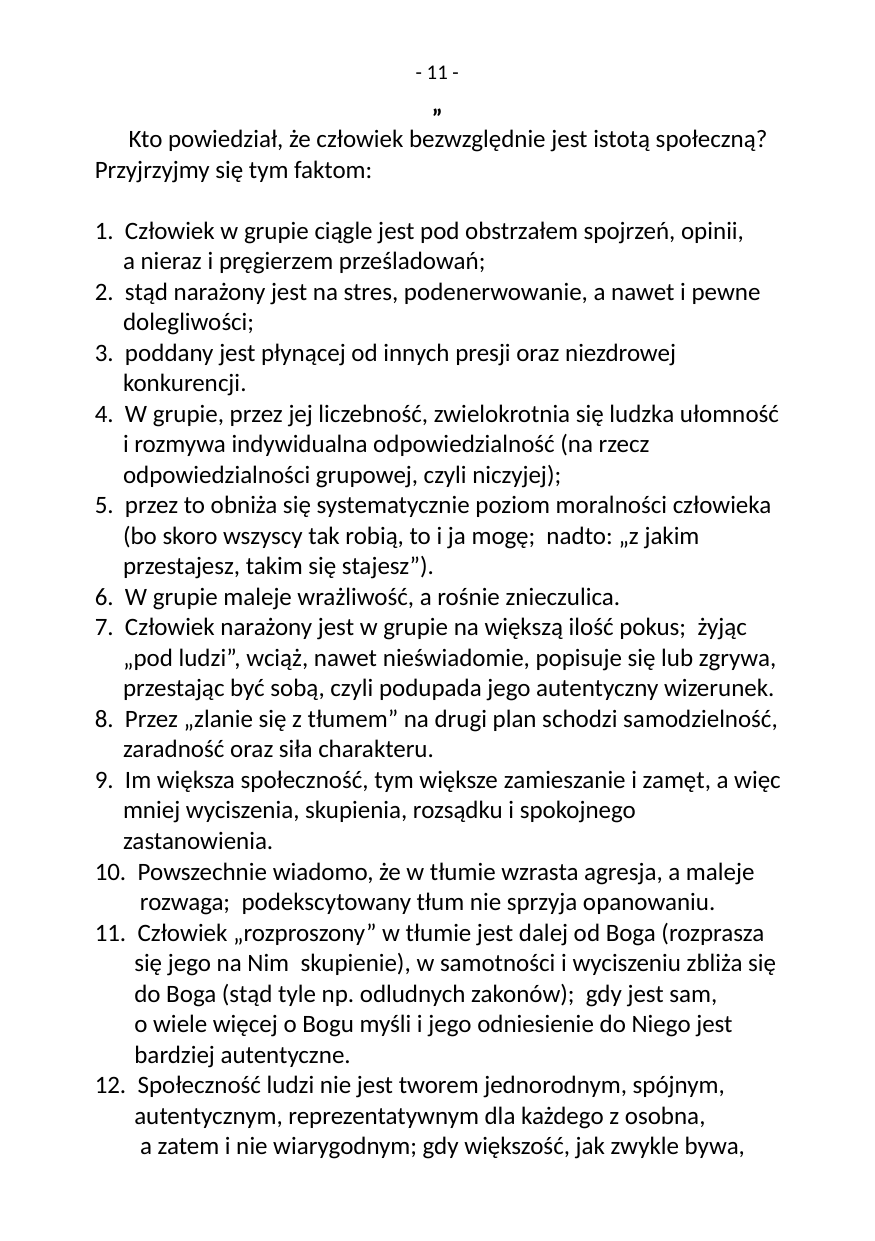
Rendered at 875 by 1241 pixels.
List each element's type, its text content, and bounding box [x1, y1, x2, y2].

text autentycznym, reprezentatywnym dla każdego z osobna, [94, 1100, 797, 1130]
text Kto powiedział, że człowiek bezwzględnie jest istotą społeczną? Przyjrzyjmy się tym faktom: [94, 123, 786, 184]
text rozwaga; podekscytowany tłum nie sprzyja opanowaniu. [94, 886, 797, 917]
text konkurencji. [94, 367, 786, 398]
text mniej wyciszenia, skupienia, rozsądku i spokojnego [94, 795, 786, 825]
text dolegliwości; [94, 306, 786, 337]
text bardziej autentyczne. [94, 1039, 797, 1069]
text się jego na Nim skupienie), w samotności i wyciszeniu zbliża się [94, 947, 797, 978]
text 4. W grupie, przez jej liczebność, zwielokrotnia się ludzka ułomność [94, 398, 791, 428]
text 1. Człowiek w grupie ciągle jest pod obstrzałem spojrzeń, opinii, [94, 215, 786, 245]
text 7. Człowiek narażony jest w grupie na większą ilość pokus; żyjąc [94, 612, 786, 642]
text 2. stąd narażony jest na stres, podenerwowanie, a nawet i pewne [94, 276, 786, 306]
text 10. Powszechnie wiadomo, że w tłumie wzrasta agresja, a maleje [94, 856, 797, 886]
text zaradność oraz siła charakteru. [94, 734, 797, 764]
text zastanowienia. [94, 825, 786, 856]
text 6. W grupie maleje wrażliwość, a rośnie znieczulica. [94, 581, 786, 612]
text o wiele więcej o Bogu myśli i jego odniesienie do Niego jest [94, 1008, 797, 1039]
text do Boga (stąd tyle np. odludnych zakonów); gdy jest sam, [94, 978, 797, 1008]
text 3. poddany jest płynącej od innych presji oraz niezdrowej [94, 337, 786, 367]
text „pod ludzi”, wciąż, nawet nieświadomie, popisuje się lub zgrywa, [94, 642, 786, 673]
text „ [94, 88, 779, 119]
text 5. przez to obniża się systematycznie poziom moralności człowieka [94, 489, 786, 520]
text - 11 - [94, 59, 779, 84]
text odpowiedzialności grupowej, czyli niczyjej); [94, 459, 791, 489]
text (bo skoro wszyscy tak robią, to i ja mogę; nadto: „z jakim [94, 520, 786, 551]
text 12. Społeczność ludzi nie jest tworem jednorodnym, spójnym, [94, 1069, 797, 1100]
text a nieraz i pręgierzem prześladowań; [94, 245, 786, 276]
text 8. Przez „zlanie się z tłumem” na drugi plan schodzi samodzielność, [94, 703, 797, 734]
text przestajesz, takim się stajesz”). [94, 551, 786, 581]
text 9. Im większa społeczność, tym większe zamieszanie i zamęt, a więc [94, 764, 800, 795]
text przestając być sobą, czyli podupada jego autentyczny wizerunek. [94, 673, 786, 703]
text 11. Człowiek „rozproszony” w tłumie jest dalej od Boga (rozprasza [94, 917, 797, 947]
text i rozmywa indywidualna odpowiedzialność (na rzecz [94, 428, 791, 459]
text a zatem i nie wiarygodnym; gdy większość, jak zwykle bywa, [94, 1130, 797, 1161]
